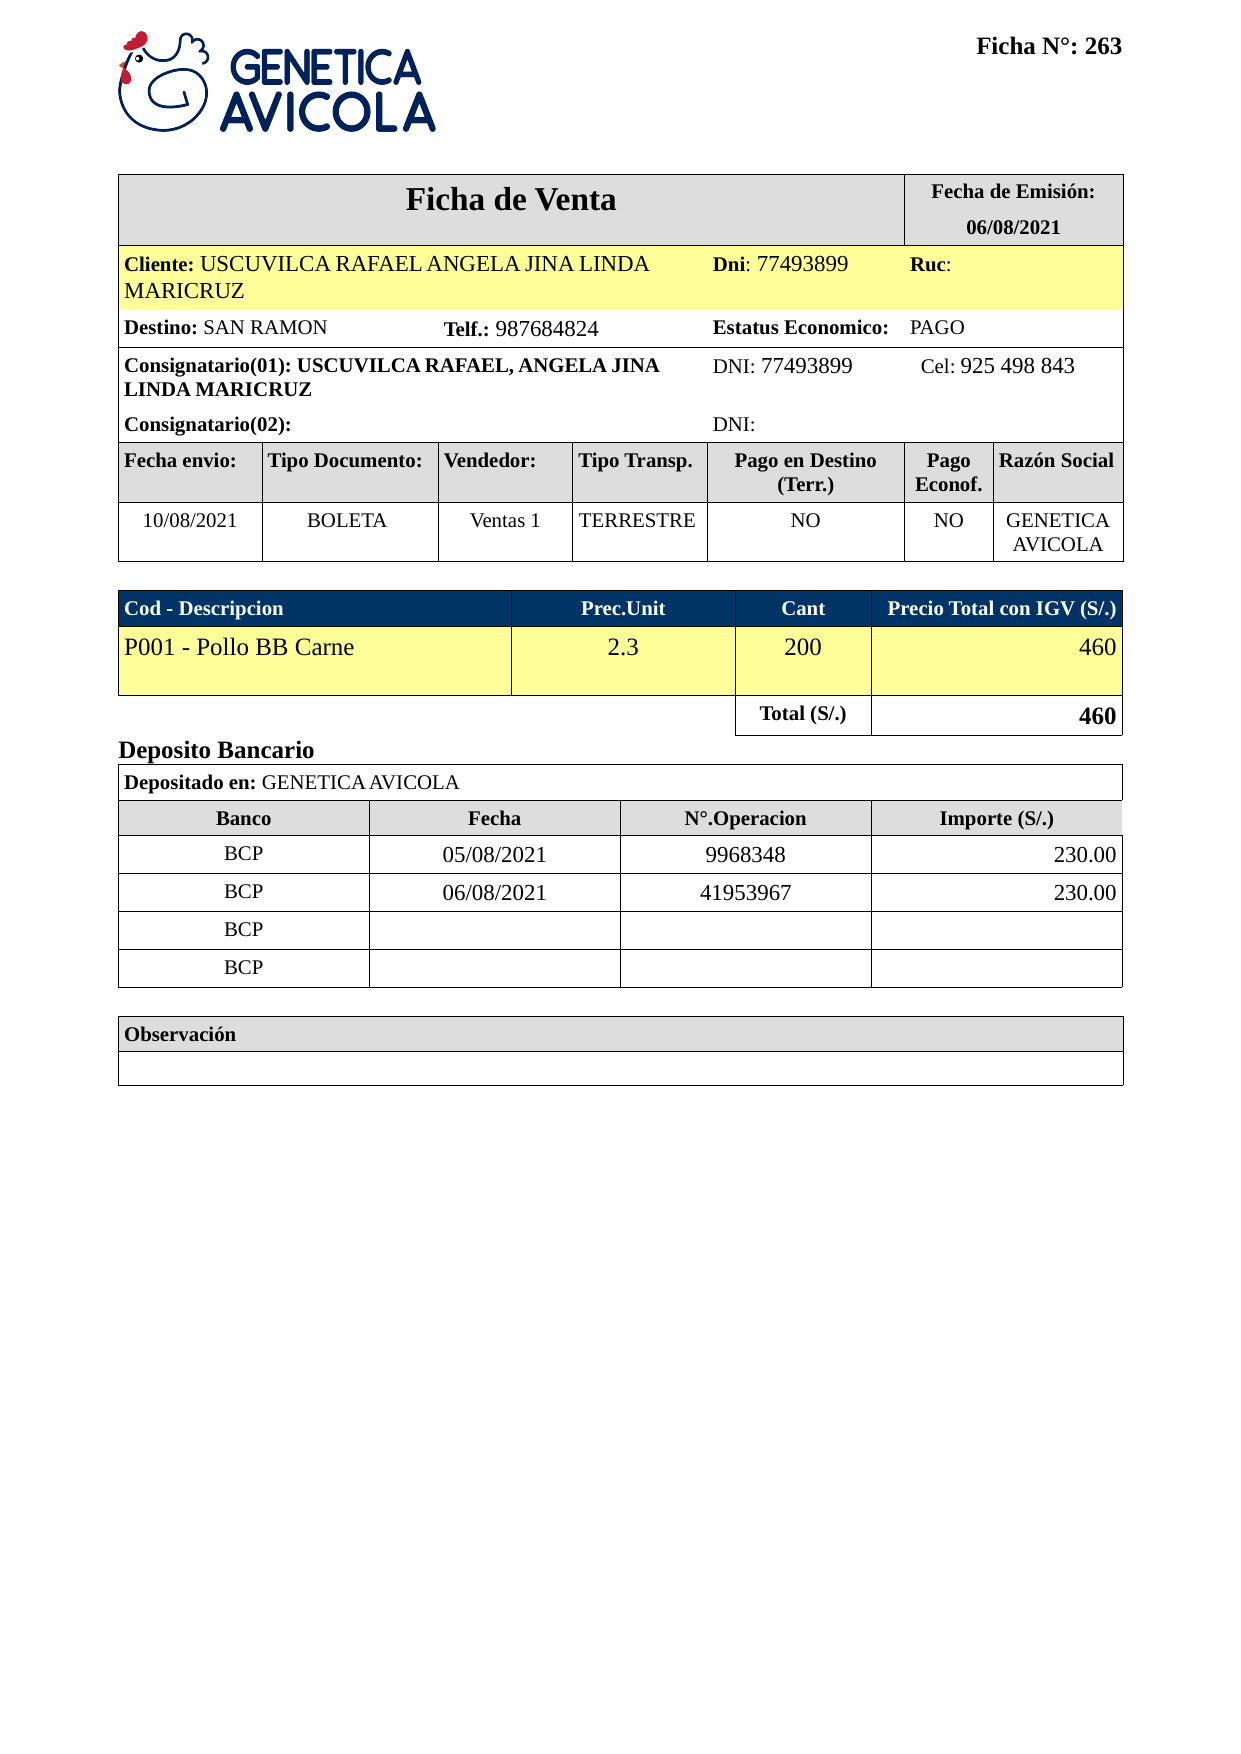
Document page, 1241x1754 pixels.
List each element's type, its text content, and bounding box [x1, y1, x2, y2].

table_cell Fecha [370, 801, 620, 835]
table_cell Telf.: 987684824 [438, 309, 707, 347]
table_cell [872, 912, 1122, 949]
table_header Observación [119, 1017, 1123, 1051]
table_cell 230.00 [872, 874, 1122, 911]
table_cell Dni: 77493899 [707, 246, 904, 309]
picture [118, 31, 436, 132]
table_cell Consignatario(02): [119, 406, 707, 442]
table_header Prec.Unit [512, 591, 735, 626]
table_cell Vendedor: [439, 443, 572, 502]
table_cell 06/08/2021 [370, 874, 620, 911]
table_cell Fecha envio: [119, 443, 262, 502]
table_cell Banco [119, 801, 369, 835]
table_cell Estatus Economico: [707, 309, 904, 347]
table_cell 06/08/2021 [905, 209, 1123, 245]
table_cell Pago en Destino (Terr.) [708, 443, 904, 502]
table_cell 460 [872, 627, 1122, 695]
table_cell Destino: SAN RAMON [119, 309, 438, 347]
table_cell Ruc: [904, 246, 1123, 309]
table_cell NO [708, 503, 904, 561]
table_cell 230.00 [872, 836, 1122, 873]
table_cell Pago Econof. [905, 443, 993, 502]
table_cell Consignatario(01): USCUVILCA RAFAEL, ANGELA JINA LINDA MARICRUZ [119, 348, 707, 406]
text Deposito Bancario [118, 735, 1122, 764]
table_cell Importe (S/.) [872, 801, 1122, 835]
table_cell 9968348 [621, 836, 871, 873]
table_cell P001 - Pollo BB Carne [119, 627, 511, 695]
table_cell 2.3 [512, 627, 735, 695]
table_cell 41953967 [621, 874, 871, 911]
table_cell Cliente: USCUVILCA RAFAEL ANGELA JINA LINDA MARICRUZ [119, 246, 707, 309]
table_cell Ventas 1 [439, 503, 572, 561]
table_cell 10/08/2021 [119, 503, 262, 561]
table_cell [119, 1052, 1123, 1084]
table_cell [370, 912, 620, 949]
table_cell 05/08/2021 [370, 836, 620, 873]
table_cell BCP [119, 874, 369, 911]
table_header Ficha de Venta [119, 175, 904, 245]
table_cell Cel: 925 498 843 [915, 348, 1123, 406]
table_cell Total (S/.) [736, 696, 871, 735]
table_header Cant [736, 591, 871, 626]
table_cell Tipo Documento: [263, 443, 438, 502]
table_cell TERRESTRE [573, 503, 707, 561]
table_cell 460 [872, 696, 1122, 735]
table_cell PAGO [904, 309, 1123, 347]
table_cell [370, 950, 620, 987]
table_header Depositado en: GENETICA AVICOLA [119, 765, 1122, 800]
table_cell BOLETA [263, 503, 438, 561]
table_cell 200 [736, 627, 871, 695]
table_cell [511, 696, 735, 735]
table_cell [872, 950, 1122, 987]
table_cell DNI: 77493899 [707, 348, 915, 406]
table_cell BCP [119, 836, 369, 873]
table_header Precio Total con IGV (S/.) [872, 591, 1122, 626]
table_cell DNI: [707, 406, 1123, 442]
table_cell [621, 912, 871, 949]
table_cell [621, 950, 871, 987]
table_header Fecha de Emisión: [905, 175, 1123, 209]
table_cell BCP [119, 950, 369, 987]
table_cell Razón Social [994, 443, 1123, 502]
table_cell N°.Operacion [621, 801, 871, 835]
table_cell Tipo Transp. [573, 443, 707, 502]
table_cell GENETICA AVICOLA [994, 503, 1123, 561]
table_cell BCP [119, 912, 369, 949]
table_header Cod - Descripcion [119, 591, 511, 626]
table_cell [118, 696, 511, 735]
table_cell NO [905, 503, 993, 561]
